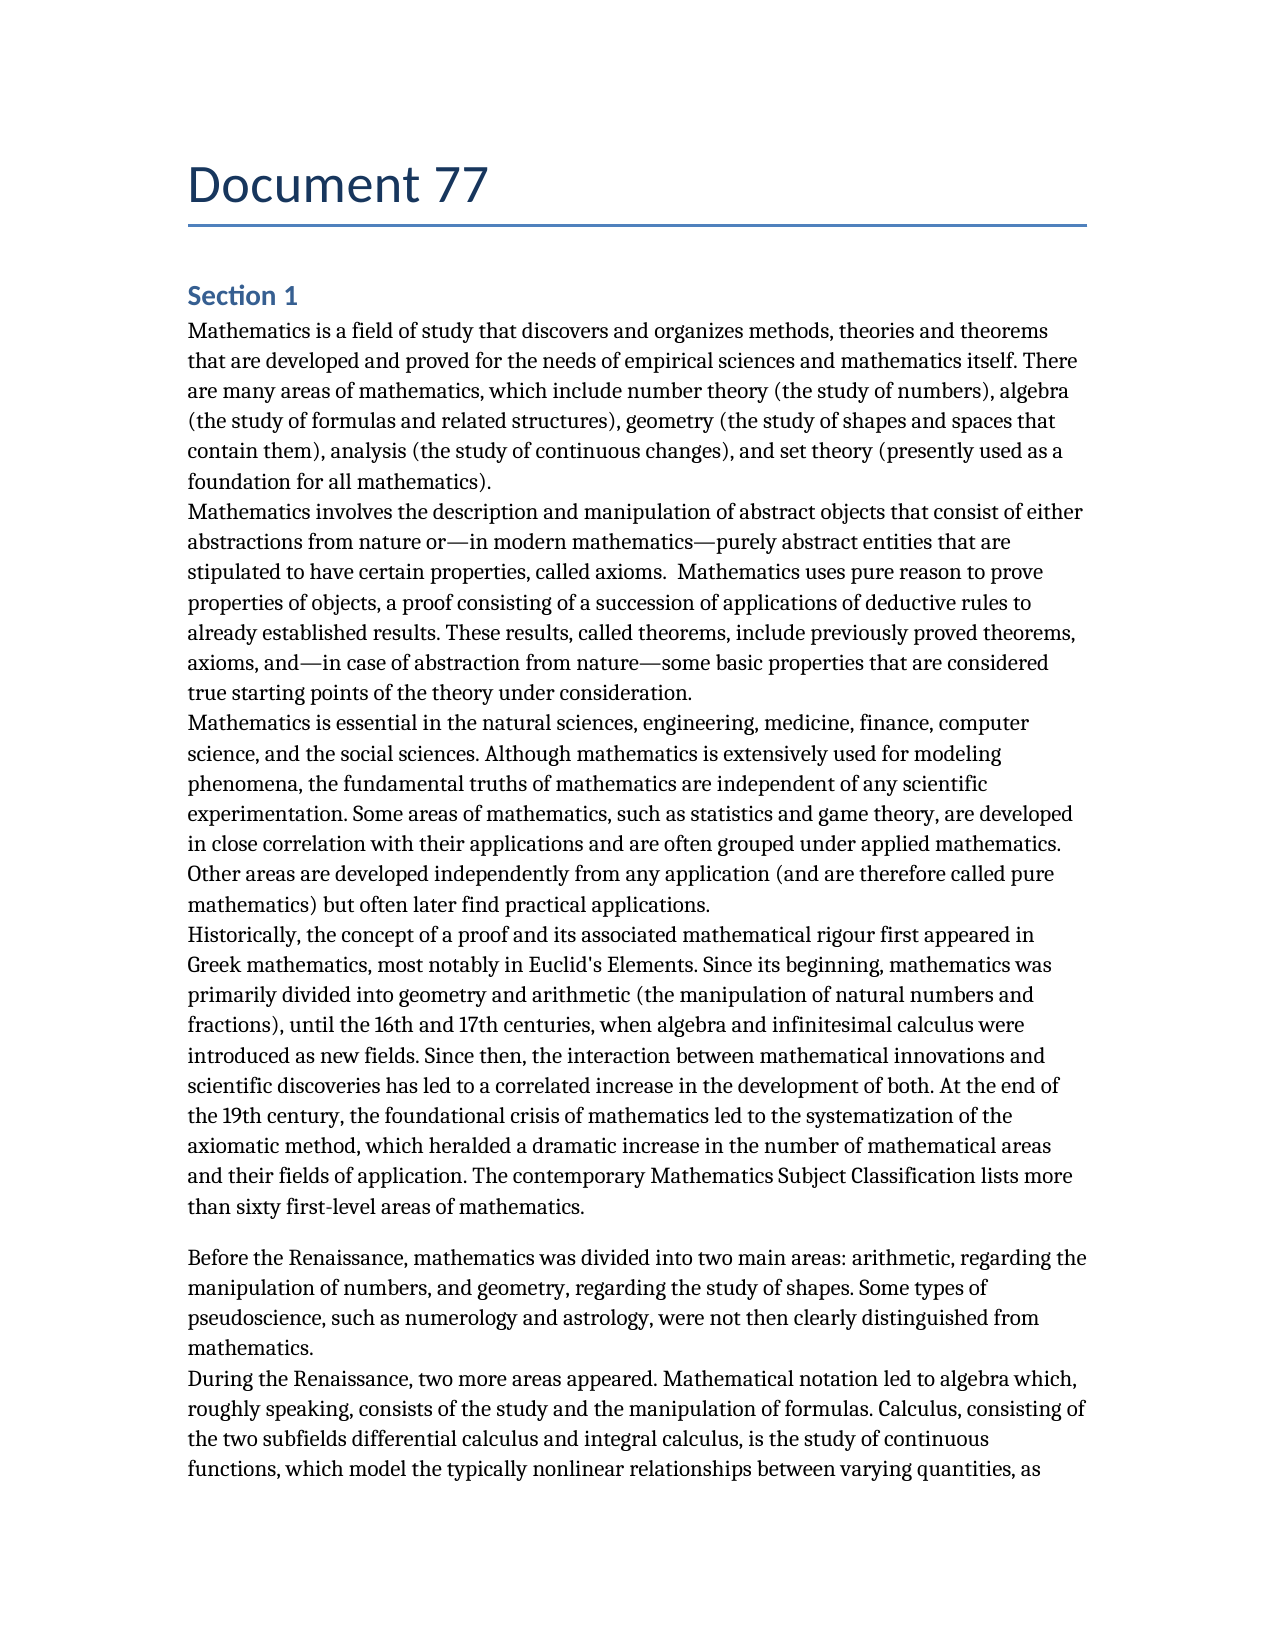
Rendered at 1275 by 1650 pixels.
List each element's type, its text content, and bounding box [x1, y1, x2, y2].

text Mathematics is a field of study that discovers and organizes methods, theories and theorems that are developed and proved for the needs of empirical sciences and mathematics itself. There are many areas of mathematics, which include number theory (the study of numbers), algebra (the study of formulas and related structures), geometry (the study of shapes and spaces that contain them), analysis (the study of continuous changes), and set theory (presently used as a foundation for all mathematics). Mathematics involves the description and manipulation of abstract objects that consist of either abstractions from nature or—in modern mathematics—purely abstract entities that are stipulated to have certain properties, called axioms. Mathematics uses pure reason to prove properties of objects, a proof consisting of a succession of applications of deductive rules to already established results. These results, called theorems, include previously proved theorems, axioms, and—in case of abstraction from nature—some basic properties that are considered true starting points of the theory under consideration. Mathematics is essential in the natural sciences, engineering, medicine, finance, computer science, and the social sciences. Although mathematics is extensively used for modeling phenomena, the fundamental truths of mathematics are independent of any scientific experimentation. Some areas of mathematics, such as statistics and game theory, are developed in close correlation with their applications and are often grouped under applied mathematics. Other areas are developed independently from any application (and are therefore called pure mathematics) but often later find practical applications. Historically, the concept of a proof and its associated mathematical rigour first appeared in Greek mathematics, most notably in Euclid's Elements. Since its beginning, mathematics was primarily divided into geometry and arithmetic (the manipulation of natural numbers and fractions), until the 16th and 17th centuries, when algebra and infinitesimal calculus were introduced as new fields. Since then, the interaction between mathematical innovations and scientific discoveries has led to a correlated increase in the development of both. At the end of the 19th century, the foundational crisis of mathematics led to the systematization of the axiomatic method, which heralded a dramatic increase in the number of mathematical areas and their fields of application. The contemporary Mathematics Subject Classification lists more than sixty first-level areas of mathematics. [187, 317, 1087, 1220]
subtitle Section 1 [187, 277, 1087, 312]
title Document 77 [187, 150, 1087, 227]
text Before the Renaissance, mathematics was divided into two main areas: arithmetic, regarding the manipulation of numbers, and geometry, regarding the study of shapes. Some types of pseudoscience, such as numerology and astrology, were not then clearly distinguished from mathematics. During the Renaissance, two more areas appeared. Mathematical notation led to algebra which, roughly speaking, consists of the study and the manipulation of formulas. Calculus, consisting of the two subfields differential calculus and integral calculus, is the study of continuous functions, which model the typically nonlinear relationships between varying quantities, as [187, 1244, 1087, 1482]
